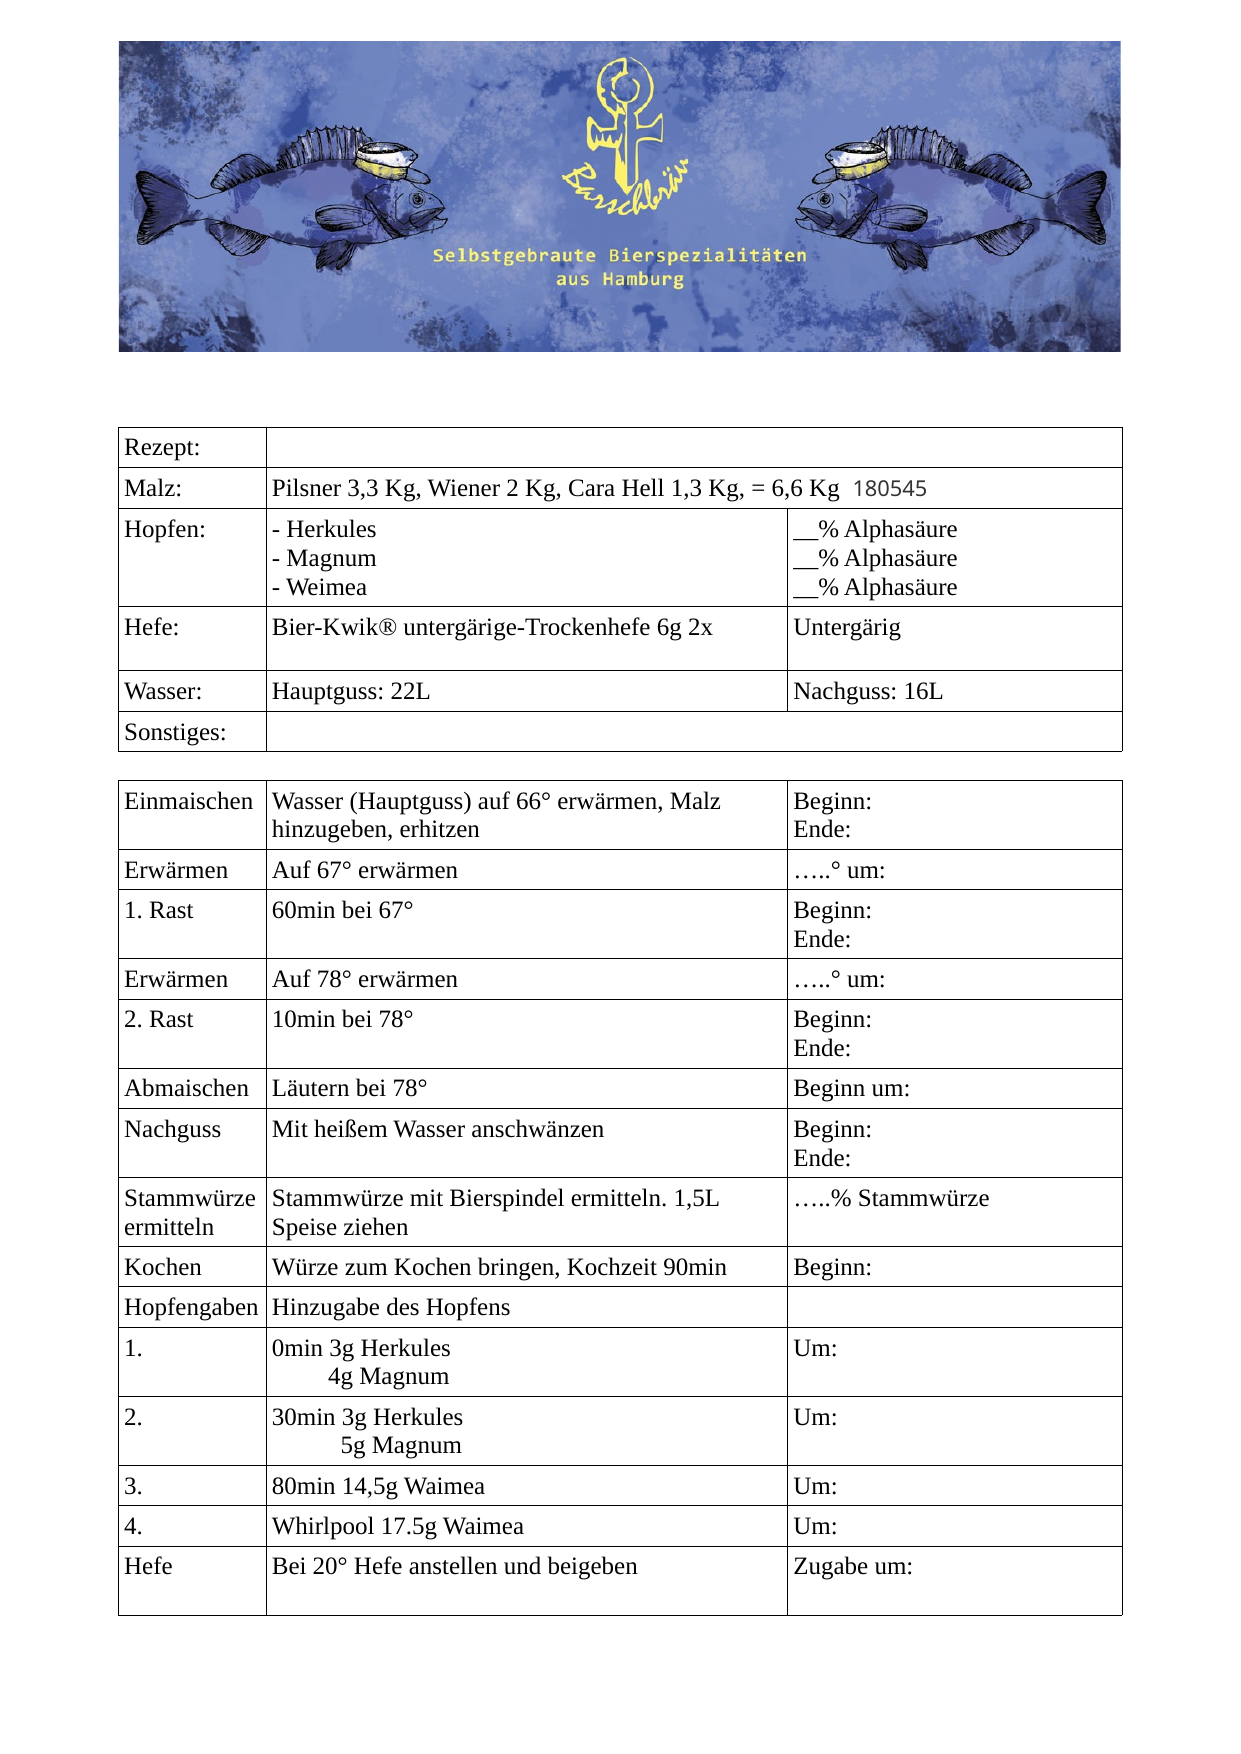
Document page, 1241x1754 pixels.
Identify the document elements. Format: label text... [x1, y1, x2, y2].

table_cell 80min 14,5g Waimea [267, 1466, 787, 1505]
table_cell …..% Stammwürze [788, 1178, 1122, 1246]
table_cell Beginn: Ende: [788, 1109, 1122, 1177]
table_cell 3. [119, 1466, 266, 1505]
table_cell Zugabe um: [788, 1547, 1122, 1614]
table_cell Whirlpool 17.5g Waimea [267, 1506, 787, 1546]
table_cell 1. [119, 1328, 266, 1396]
table_cell Auf 78° erwärmen [267, 959, 787, 999]
table_header Beginn: Ende: [788, 781, 1122, 849]
table_cell Hinzugabe des Hopfens [267, 1287, 787, 1327]
table_cell 0min 3g Herkules 4g Magnum [267, 1328, 787, 1396]
table_cell Pilsner 3,3 Kg, Wiener 2 Kg, Cara Hell 1,3 Kg, = 6,6 Kg 180545 [267, 468, 1122, 508]
table_header Rezept: [119, 428, 266, 467]
picture [118, 41, 1121, 352]
table_cell Malz: [119, 468, 266, 508]
table_cell Kochen [119, 1247, 266, 1286]
table_cell Abmaischen [119, 1069, 266, 1108]
table_cell - Herkules - Magnum - Weimea [267, 509, 787, 606]
table_cell Läutern bei 78° [267, 1069, 787, 1108]
table_cell …..° um: [788, 850, 1122, 889]
table_cell [267, 712, 1122, 751]
table_cell Hefe [119, 1547, 266, 1614]
table_cell 60min bei 67° [267, 890, 787, 958]
table_cell Beginn: Ende: [788, 890, 1122, 958]
table_cell Um: [788, 1397, 1122, 1465]
table_header Einmaischen [119, 781, 266, 849]
table_cell Um: [788, 1506, 1122, 1546]
table_cell Beginn: Ende: [788, 1000, 1122, 1068]
table_cell [788, 1287, 1122, 1327]
table_cell Bei 20° Hefe anstellen und beigeben [267, 1547, 787, 1614]
table_cell Stammwürze mit Bierspindel ermitteln. 1,5L Speise ziehen [267, 1178, 787, 1246]
table_cell Hopfengaben [119, 1287, 266, 1327]
table_cell Sonstiges: [119, 712, 266, 751]
table_cell Hopfen: [119, 509, 266, 606]
table_cell Um: [788, 1328, 1122, 1396]
table_cell 4. [119, 1506, 266, 1546]
table_cell Hefe: [119, 607, 266, 670]
table_cell Erwärmen [119, 959, 266, 999]
table_cell Nachguss [119, 1109, 266, 1177]
table_cell …..° um: [788, 959, 1122, 999]
table_cell Bier-Kwik® untergärige-Trockenhefe 6g 2x [267, 607, 787, 670]
table_cell Hauptguss: 22L [267, 671, 787, 711]
table_cell 2. Rast [119, 1000, 266, 1068]
table_cell 30min 3g Herkules 5g Magnum [267, 1397, 787, 1465]
table_cell Mit heißem Wasser anschwänzen [267, 1109, 787, 1177]
table_cell Beginn um: [788, 1069, 1122, 1108]
table_cell 1. Rast [119, 890, 266, 958]
table_cell Auf 67° erwärmen [267, 850, 787, 889]
table_cell Um: [788, 1466, 1122, 1505]
table_cell Würze zum Kochen bringen, Kochzeit 90min [267, 1247, 787, 1286]
table_cell Nachguss: 16L [788, 671, 1122, 711]
table_header [267, 428, 1122, 467]
table_cell Stammwürze ermitteln [119, 1178, 266, 1246]
table_cell Wasser: [119, 671, 266, 711]
table_cell 10min bei 78° [267, 1000, 787, 1068]
table_cell 2. [119, 1397, 266, 1465]
table_cell __% Alphasäure __% Alphasäure __% Alphasäure [788, 509, 1122, 606]
table_cell Erwärmen [119, 850, 266, 889]
table_cell Untergärig [788, 607, 1122, 670]
table_cell Beginn: [788, 1247, 1122, 1286]
table_header Wasser (Hauptguss) auf 66° erwärmen, Malz hinzugeben, erhitzen [267, 781, 787, 849]
